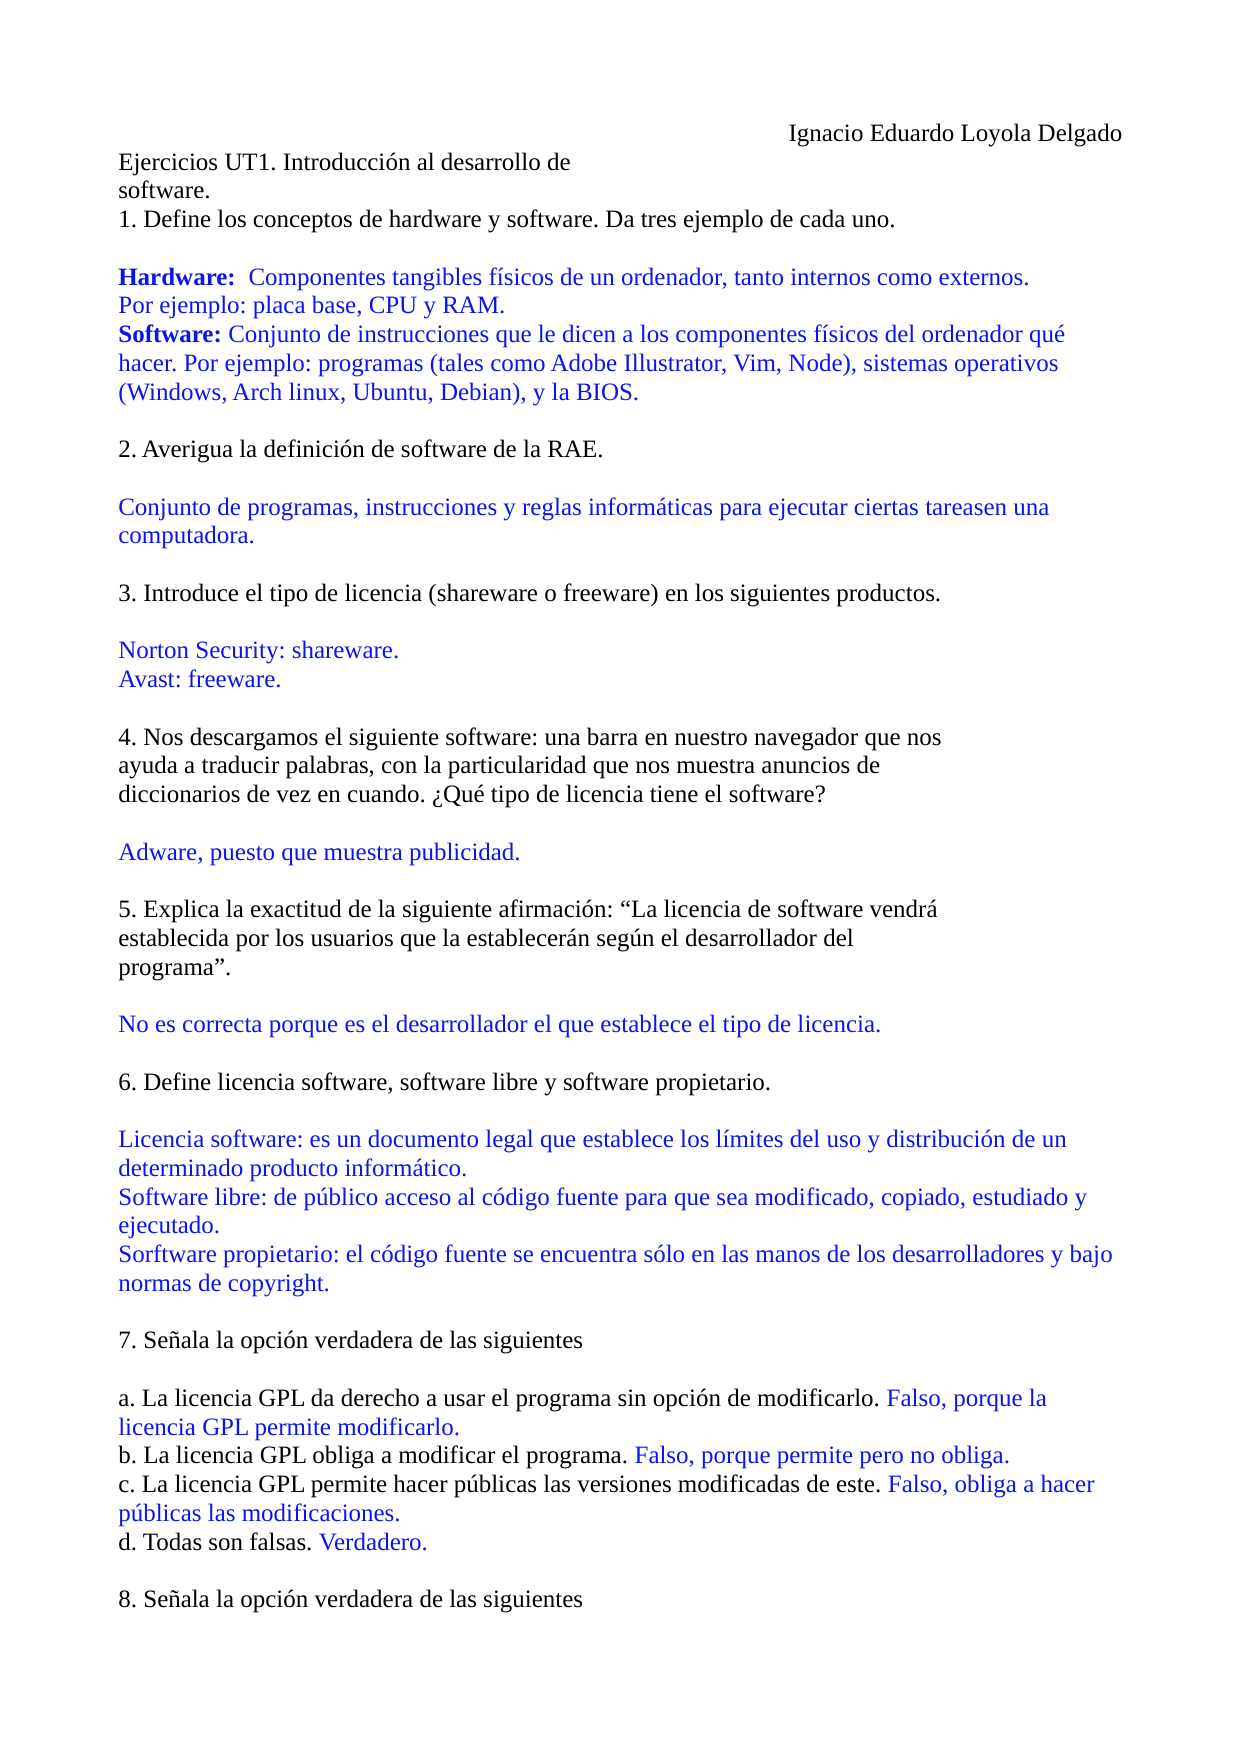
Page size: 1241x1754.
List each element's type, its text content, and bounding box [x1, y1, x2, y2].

text Licencia software: es un documento legal que establece los límites del uso y distribución de un determinado producto informático. [118, 1124, 1122, 1182]
text Sorftware propietario: el código fuente se encuentra sólo en las manos de los desarrolladores y bajo normas de copyright. [118, 1239, 1122, 1297]
text 1. Define los conceptos de hardware y software. Da tres ejemplo de cada uno. [118, 204, 1122, 233]
text b. La licencia GPL obliga a modificar el programa. Falso, porque permite pero no obliga. [118, 1441, 1122, 1469]
text 6. Define licencia software, software libre y software propietario. [118, 1067, 1122, 1096]
text 4. Nos descargamos el siguiente software: una barra en nuestro navegador que nos [118, 722, 1122, 751]
text 5. Explica la exactitud de la siguiente afirmación: “La licencia de software vendrá [118, 894, 1122, 923]
text diccionarios de vez en cuando. ¿Qué tipo de licencia tiene el software? [118, 779, 1122, 808]
text Ejercicios UT1. Introducción al desarrollo de [118, 147, 1122, 176]
text 3. Introduce el tipo de licencia (shareware o freeware) en los siguientes productos. [118, 578, 1122, 607]
text Software libre: de público acceso al código fuente para que sea modificado, copiado, estudiado y ejecutado. [118, 1182, 1122, 1239]
text Avast: freeware. [118, 664, 1122, 693]
text software. [118, 176, 1122, 204]
text Conjunto de programas, instrucciones y reglas informáticas para ejecutar ciertas tareasen una computadora. [118, 492, 1122, 549]
text c. La licencia GPL permite hacer públicas las versiones modificadas de este. Falso, obliga a hacer públicas las modificaciones. [118, 1469, 1122, 1527]
text d. Todas son falsas. Verdadero. [118, 1527, 1122, 1556]
text 8. Señala la opción verdadera de las siguientes [118, 1584, 1122, 1613]
text establecida por los usuarios que la establecerán según el desarrollador del [118, 923, 1122, 952]
text 7. Señala la opción verdadera de las siguientes [118, 1326, 1122, 1354]
text Software: Conjunto de instrucciones que le dicen a los componentes físicos del ordenador qué hacer. Por ejemplo: programas (tales como Adobe Illustrator, Vim, Node), sistemas operativos (Windows, Arch linux, Ubuntu, Debian), y la BIOS. [118, 319, 1122, 406]
text Ignacio Eduardo Loyola Delgado [118, 118, 1122, 147]
text programa”. [118, 952, 1122, 981]
text Hardware: Componentes tangibles físicos de un ordenador, tanto internos como externos. [118, 262, 1122, 291]
text Norton Security: shareware. [118, 636, 1122, 664]
text 2. Averigua la definición de software de la RAE. [118, 434, 1122, 463]
text a. La licencia GPL da derecho a usar el programa sin opción de modificarlo. Falso, porque la licencia GPL permite modificarlo. [118, 1383, 1122, 1441]
text No es correcta porque es el desarrollador el que establece el tipo de licencia. [118, 1009, 1122, 1038]
text ayuda a traducir palabras, con la particularidad que nos muestra anuncios de [118, 751, 1122, 779]
text Por ejemplo: placa base, CPU y RAM. [118, 291, 1122, 319]
text Adware, puesto que muestra publicidad. [118, 837, 1122, 866]
